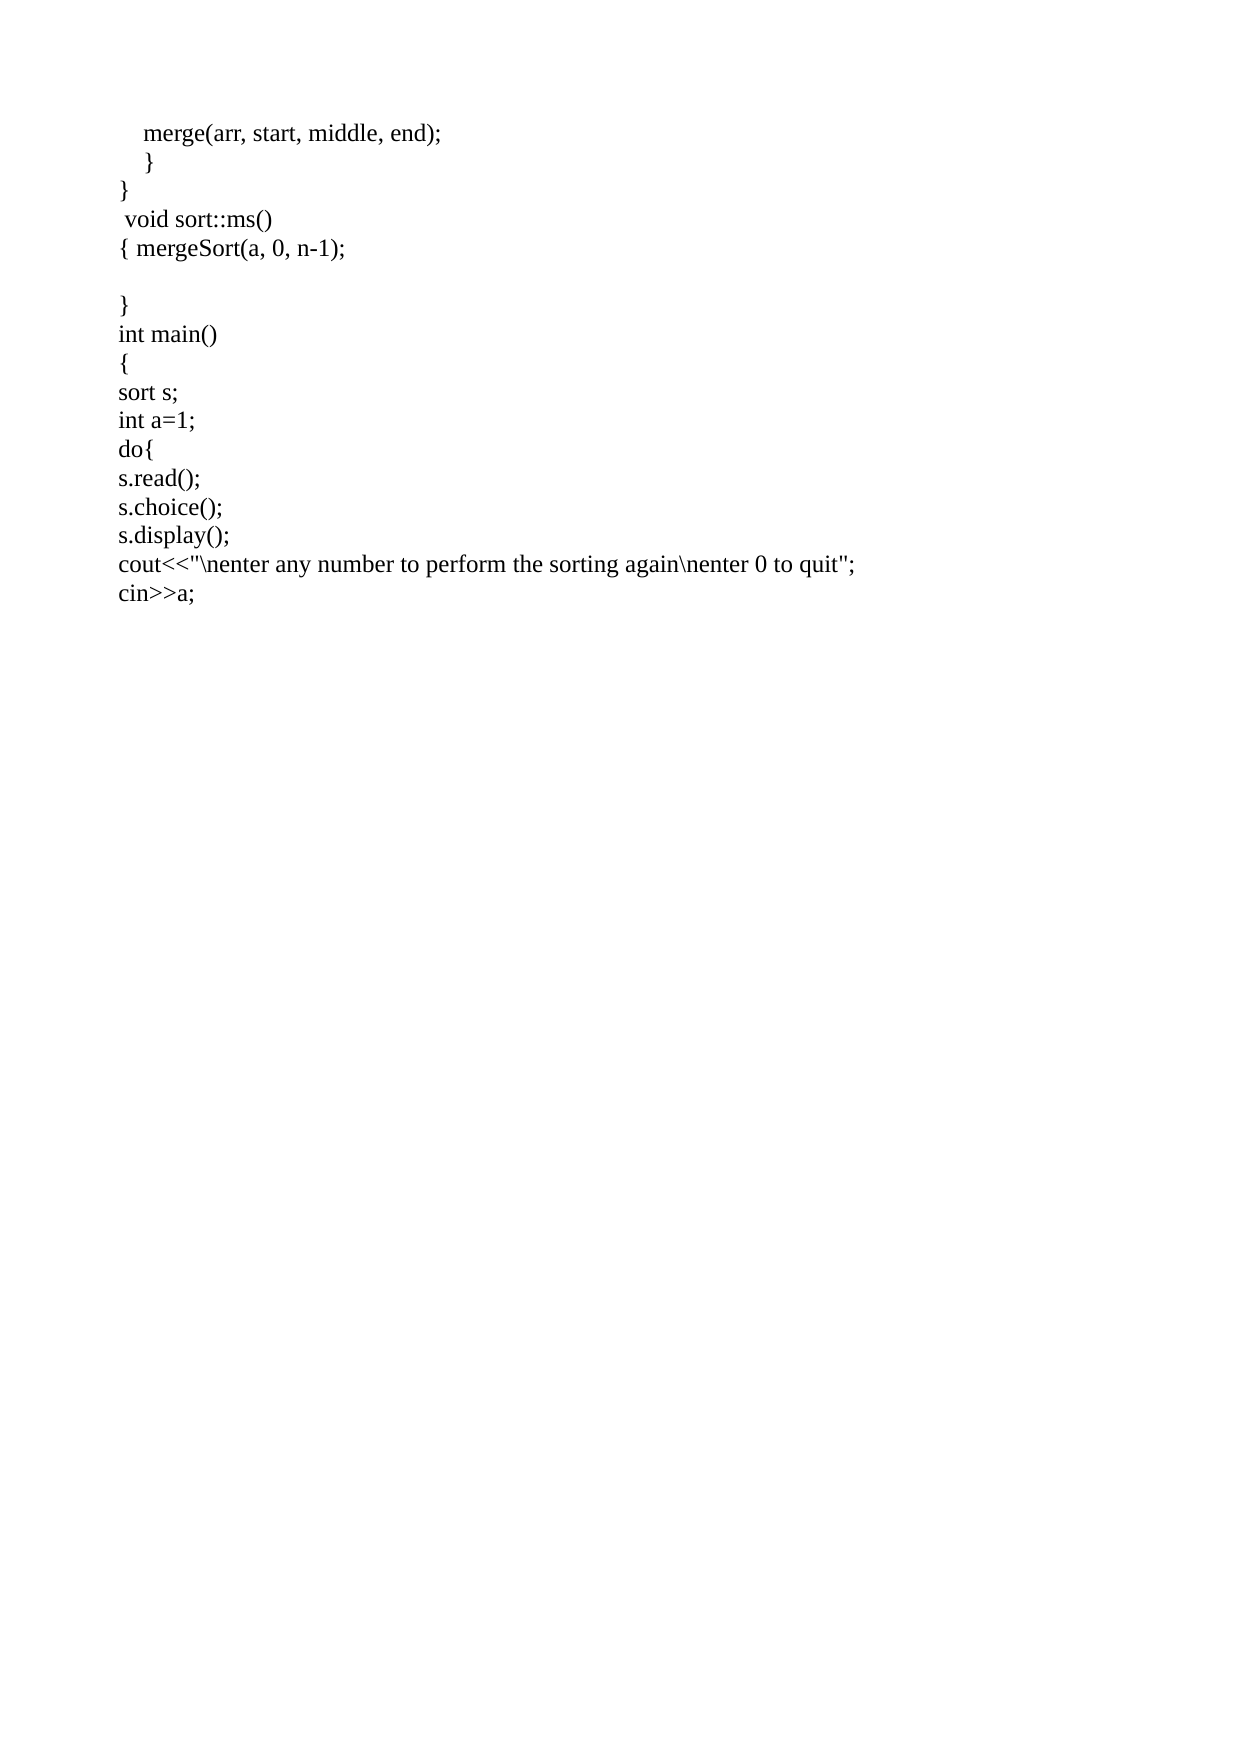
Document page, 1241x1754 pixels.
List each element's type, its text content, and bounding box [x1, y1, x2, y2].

text cout<<"\nenter any number to perform the sorting again\nenter 0 to quit"; [118, 549, 1122, 578]
text s.read(); [118, 463, 1122, 492]
text } [118, 291, 1122, 319]
text int main() [118, 319, 1122, 348]
text { [118, 348, 1122, 377]
text { mergeSort(a, 0, n-1); [118, 233, 1122, 262]
text } [118, 176, 1122, 204]
text merge(arr, start, middle, end); [118, 118, 1122, 147]
text s.display(); [118, 521, 1122, 549]
text } [118, 147, 1122, 176]
text int a=1; [118, 406, 1122, 434]
text do{ [118, 434, 1122, 463]
text cin>>a; [118, 578, 1122, 607]
text s.choice(); [118, 492, 1122, 521]
text void sort::ms() [118, 204, 1122, 233]
text sort s; [118, 377, 1122, 406]
